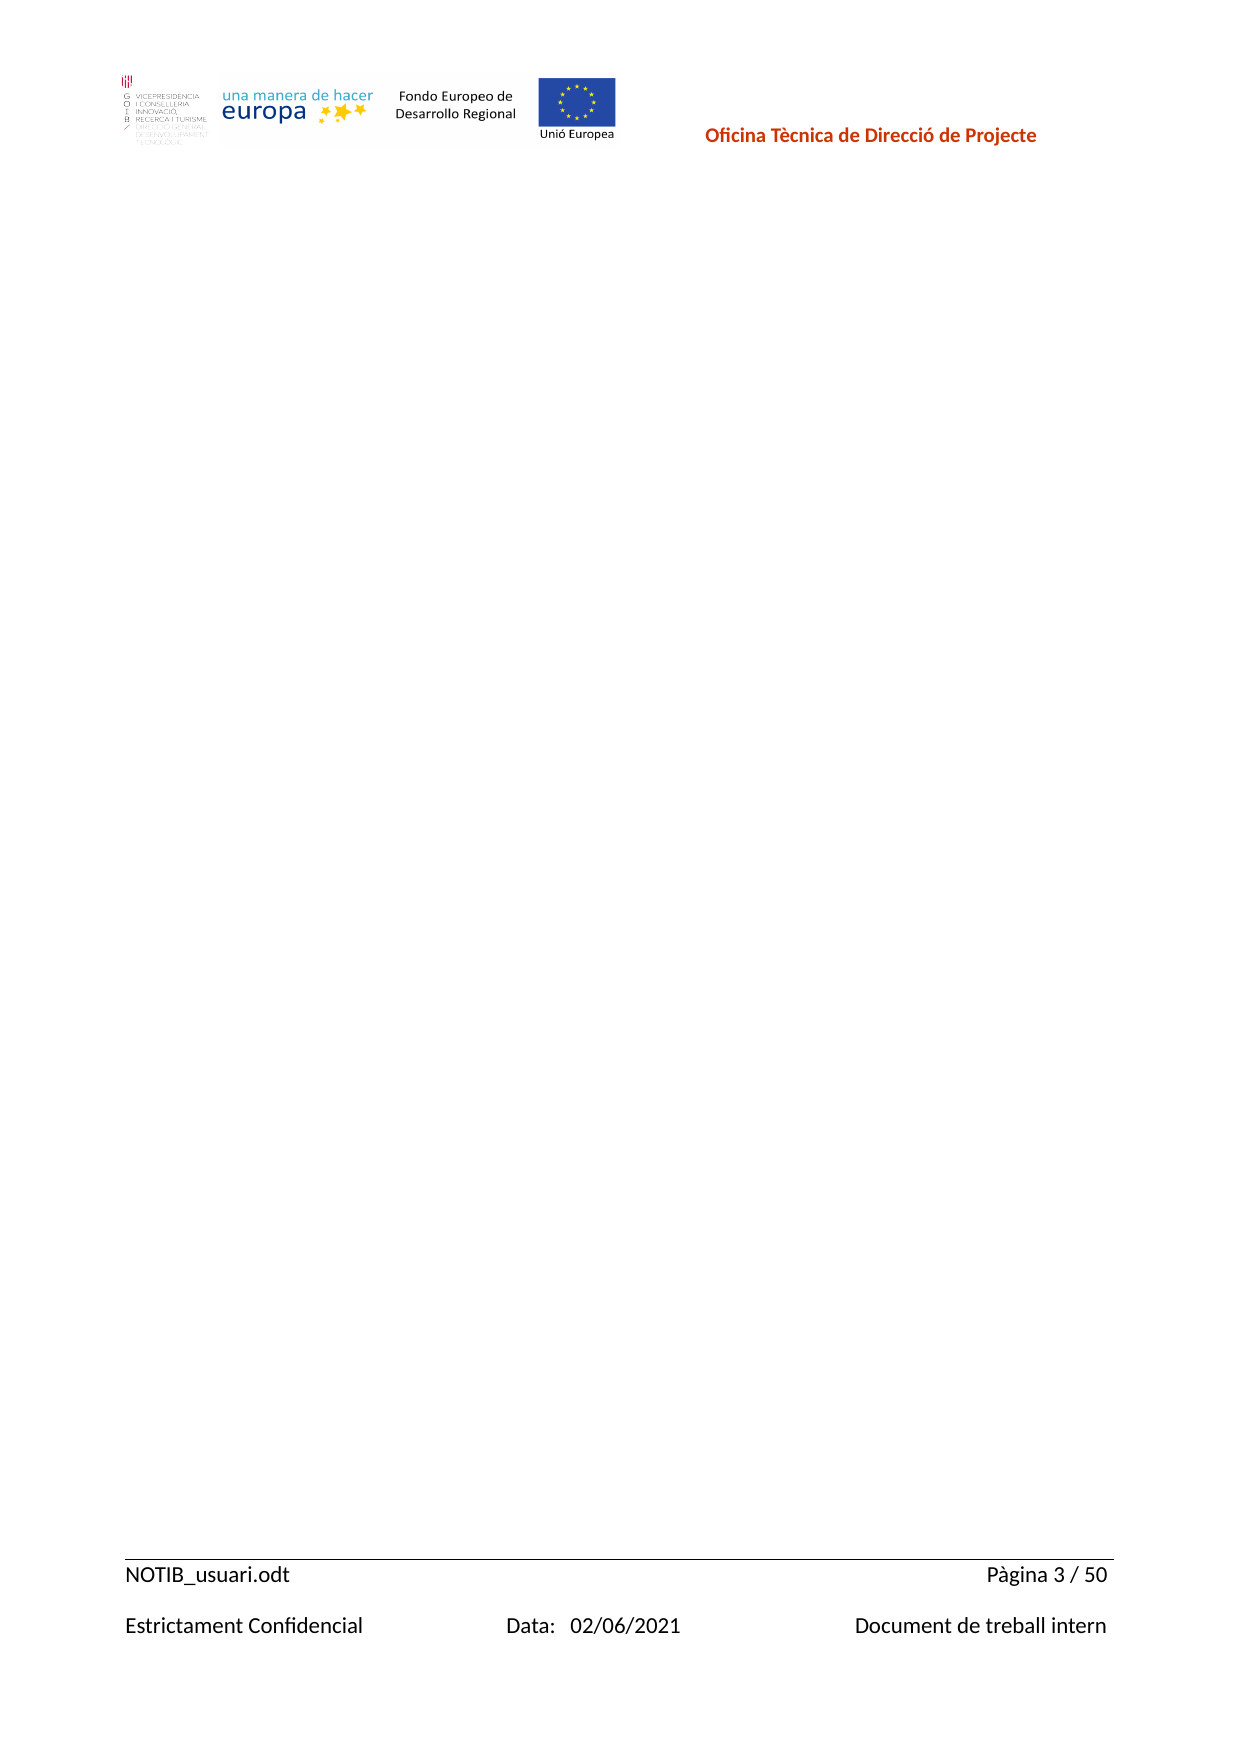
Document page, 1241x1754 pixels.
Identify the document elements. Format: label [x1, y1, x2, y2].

picture [219, 73, 621, 147]
picture [118, 73, 213, 147]
